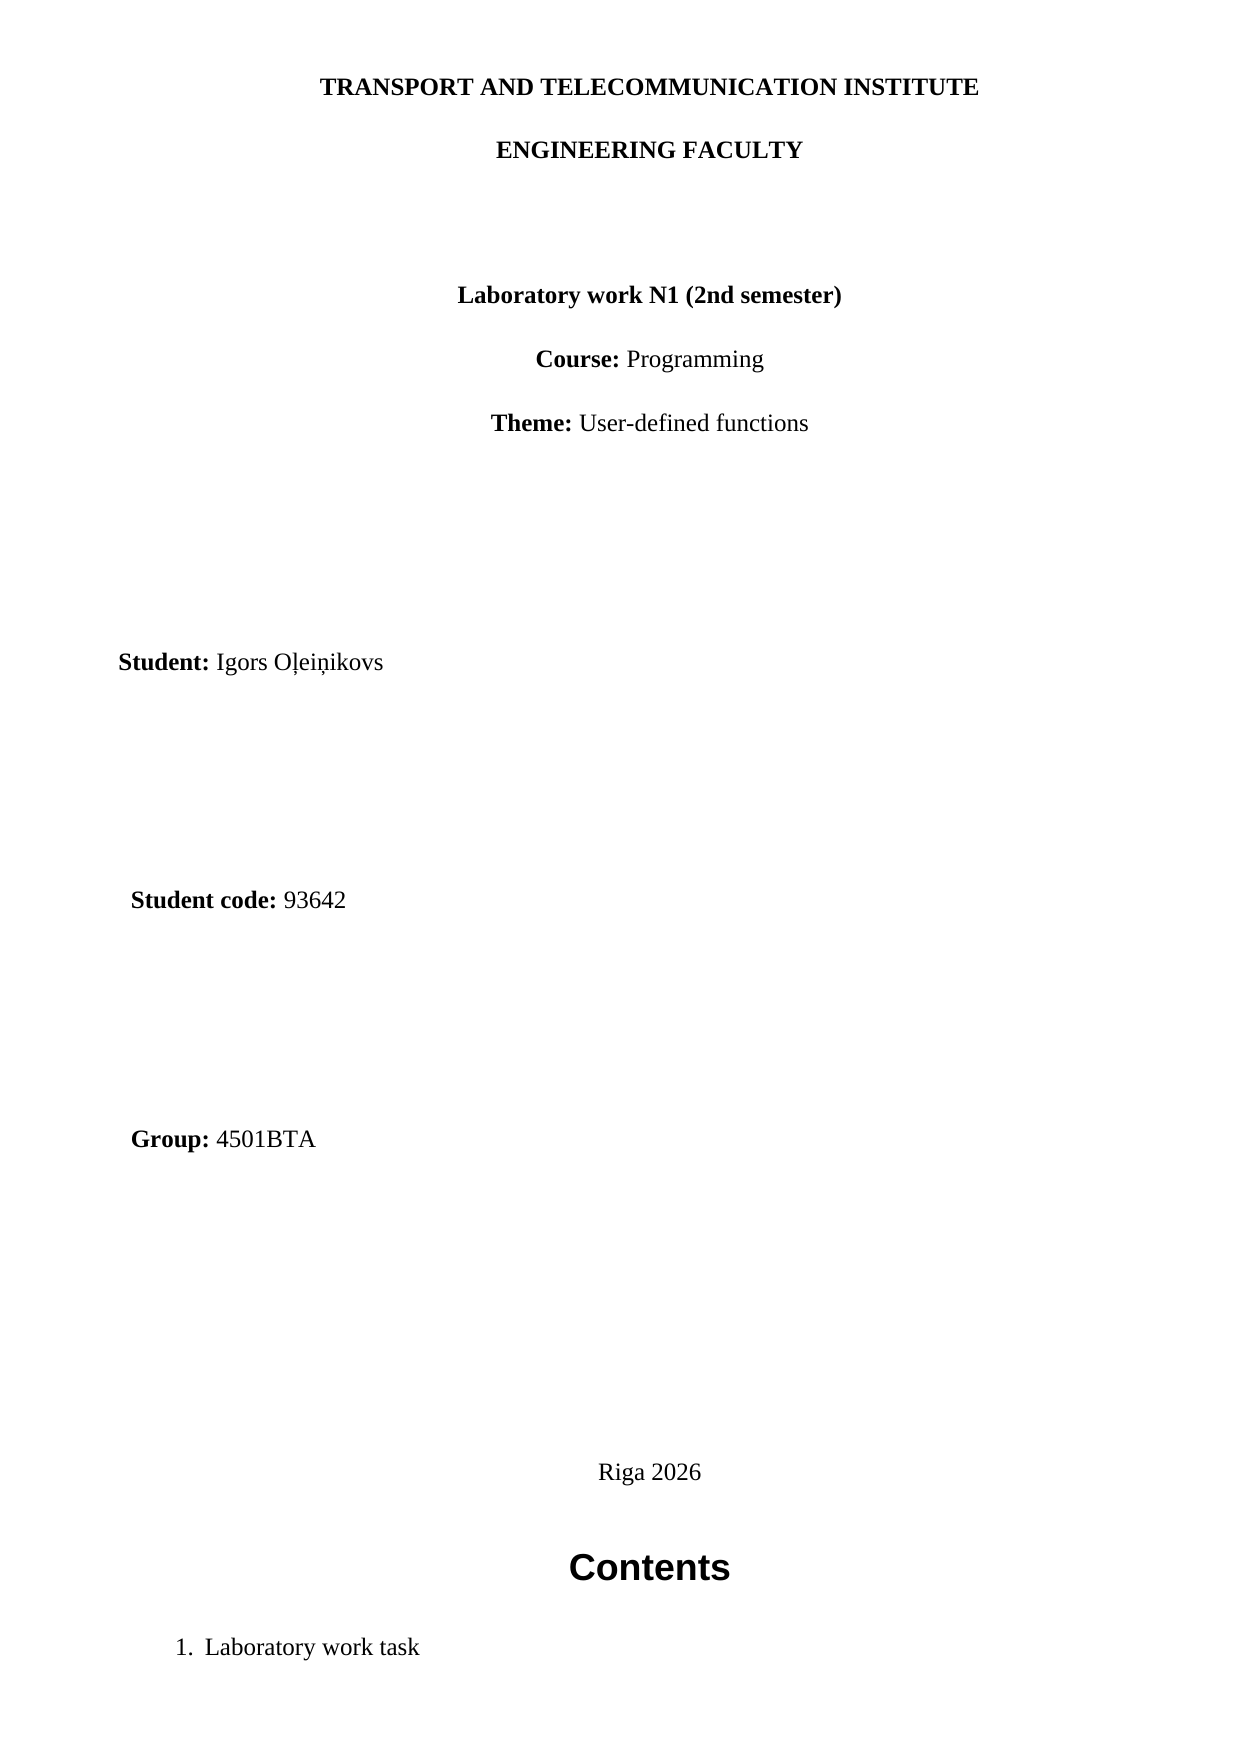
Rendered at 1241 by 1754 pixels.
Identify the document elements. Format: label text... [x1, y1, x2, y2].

subtitle Contents [118, 1545, 1181, 1588]
text Theme: User-defined functions [131, 408, 1169, 437]
text Student code: 93642 [131, 885, 1169, 914]
text Student: Igors Oļeiņikovs [118, 647, 1181, 675]
text Course: Programming [131, 344, 1169, 373]
text Riga 2026 [118, 1457, 1181, 1485]
list Laboratory work task [175, 1632, 1169, 1660]
text Laboratory work N1 (2nd semester) [131, 280, 1169, 309]
text TRANSPORT AND TELECOMMUNICATION INSTITUTE [118, 72, 1181, 100]
text ENGINEERING FACULTY [131, 135, 1169, 164]
text Group: 4501BTA [131, 1124, 1169, 1153]
